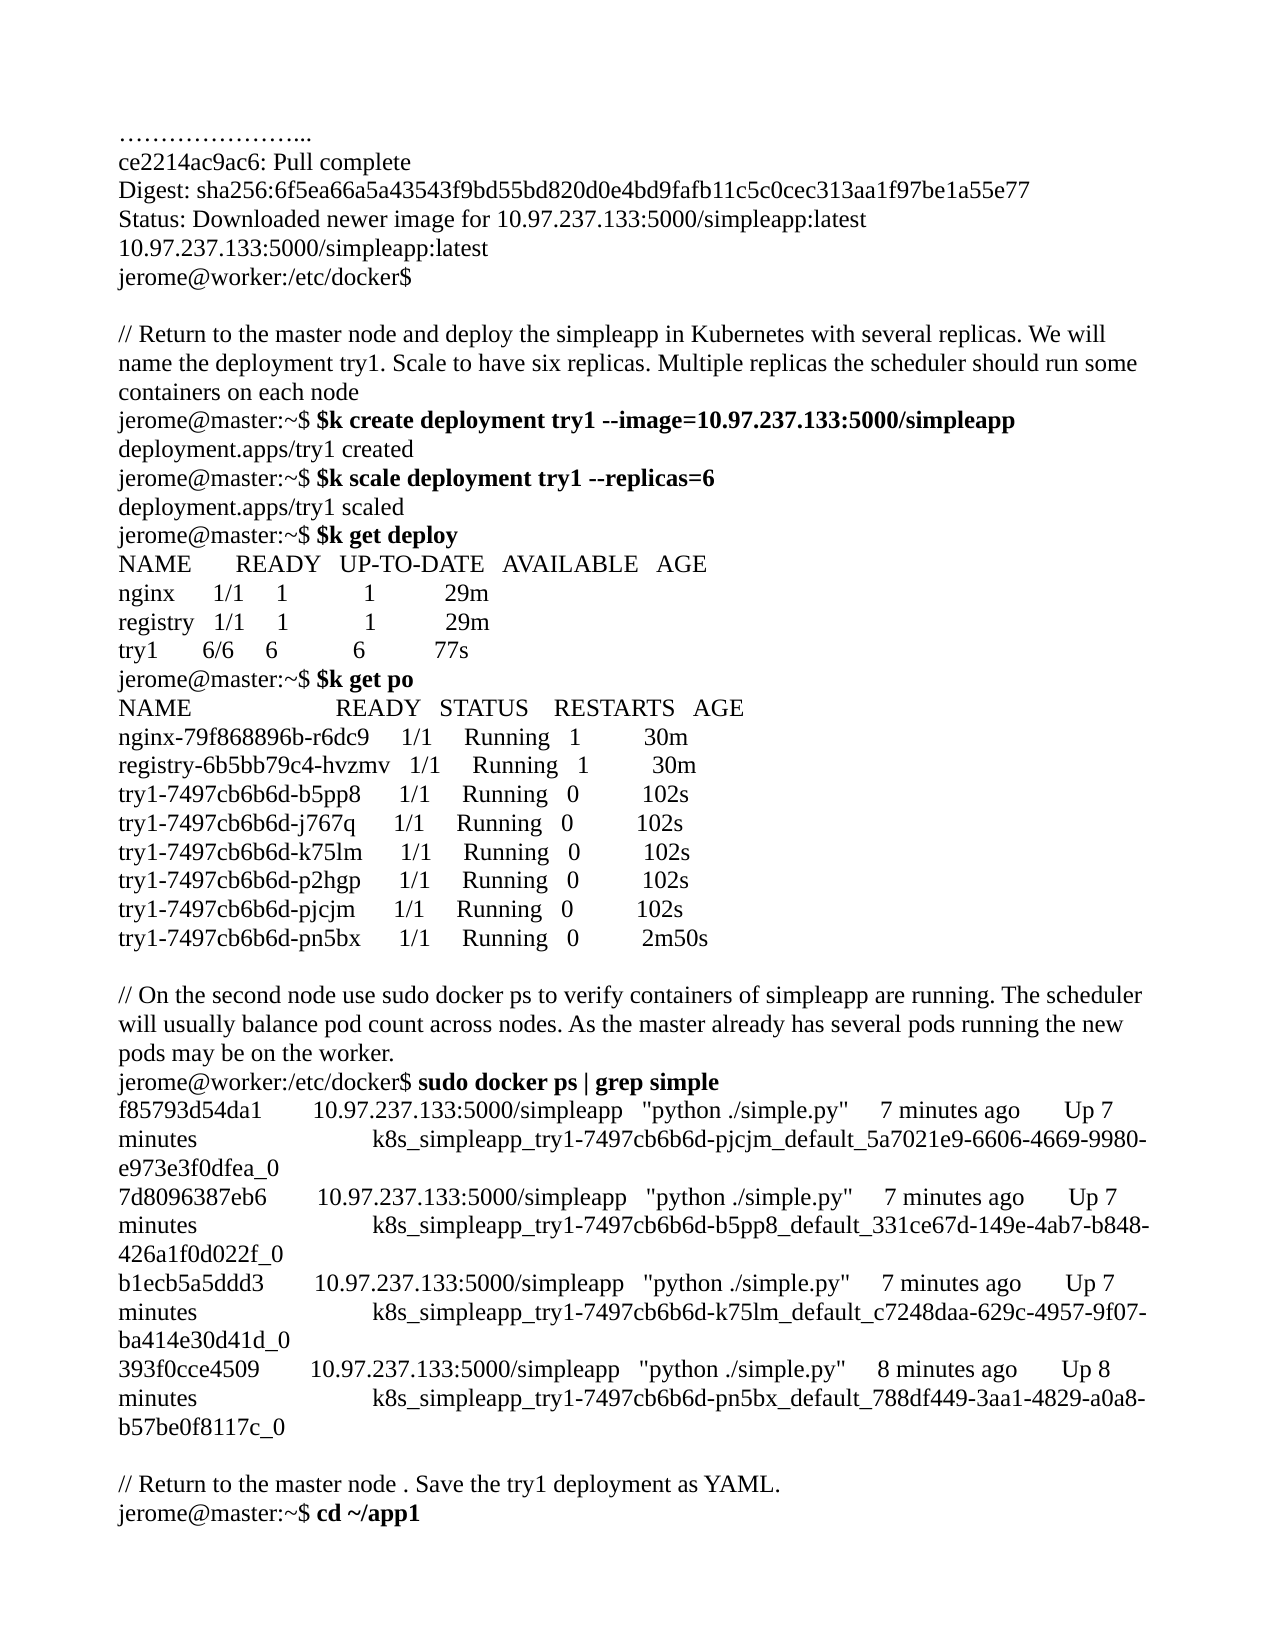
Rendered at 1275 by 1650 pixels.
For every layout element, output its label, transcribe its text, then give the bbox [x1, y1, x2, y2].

text 393f0cce4509 10.97.237.133:5000/simpleapp "python ./simple.py" 8 minutes ago Up 8 minutes k8s_simpleapp_try1-7497cb6b6d-pn5bx_default_788df449-3aa1-4829-a0a8-b57be0f8117c_0 [118, 1354, 1157, 1441]
text jerome@master:~$ $k get deploy [118, 521, 1157, 549]
text nginx-79f868896b-r6dc9 1/1 Running 1 30m [118, 722, 1157, 751]
text NAME READY STATUS RESTARTS AGE [118, 693, 1157, 722]
text try1 6/6 6 6 77s [118, 636, 1157, 664]
text try1-7497cb6b6d-p2hgp 1/1 Running 0 102s [118, 866, 1157, 894]
text registry 1/1 1 1 29m [118, 607, 1157, 636]
text try1-7497cb6b6d-b5pp8 1/1 Running 0 102s [118, 779, 1157, 808]
text jerome@master:~$ $k scale deployment try1 --replicas=6 [118, 463, 1157, 492]
text // On the second node use sudo docker ps to verify containers of simpleapp are running. The scheduler will usually balance pod count across nodes. As the master already has several pods running the new pods may be on the worker. [118, 981, 1157, 1067]
text …………………... [118, 118, 1157, 147]
text try1-7497cb6b6d-k75lm 1/1 Running 0 102s [118, 837, 1157, 866]
text deployment.apps/try1 scaled [118, 492, 1157, 521]
text deployment.apps/try1 created [118, 434, 1157, 463]
text try1-7497cb6b6d-j767q 1/1 Running 0 102s [118, 808, 1157, 837]
text // Return to the master node and deploy the simpleapp in Kubernetes with several replicas. We will name the deployment try1. Scale to have six replicas. Multiple replicas the scheduler should run some containers on each node [118, 319, 1157, 406]
text 10.97.237.133:5000/simpleapp:latest [118, 233, 1157, 262]
text Status: Downloaded newer image for 10.97.237.133:5000/simpleapp:latest [118, 204, 1157, 233]
text jerome@master:~$ cd ~/app1 [118, 1498, 1157, 1527]
text nginx 1/1 1 1 29m [118, 578, 1157, 607]
text jerome@master:~$ $k create deployment try1 --image=10.97.237.133:5000/simpleapp [118, 406, 1157, 434]
text NAME READY UP-TO-DATE AVAILABLE AGE [118, 549, 1157, 578]
text 7d8096387eb6 10.97.237.133:5000/simpleapp "python ./simple.py" 7 minutes ago Up 7 minutes k8s_simpleapp_try1-7497cb6b6d-b5pp8_default_331ce67d-149e-4ab7-b848-426a1f0d022f_0 [118, 1182, 1157, 1268]
text jerome@master:~$ $k get po [118, 664, 1157, 693]
text try1-7497cb6b6d-pn5bx 1/1 Running 0 2m50s [118, 923, 1157, 952]
text f85793d54da1 10.97.237.133:5000/simpleapp "python ./simple.py" 7 minutes ago Up 7 minutes k8s_simpleapp_try1-7497cb6b6d-pjcjm_default_5a7021e9-6606-4669-9980-e973e3f0dfea_0 [118, 1096, 1157, 1182]
text try1-7497cb6b6d-pjcjm 1/1 Running 0 102s [118, 894, 1157, 923]
text ce2214ac9ac6: Pull complete [118, 147, 1157, 176]
text registry-6b5bb79c4-hvzmv 1/1 Running 1 30m [118, 751, 1157, 779]
text jerome@worker:/etc/docker$ [118, 262, 1157, 319]
text jerome@worker:/etc/docker$ sudo docker ps | grep simple [118, 1067, 1157, 1096]
text b1ecb5a5ddd3 10.97.237.133:5000/simpleapp "python ./simple.py" 7 minutes ago Up 7 minutes k8s_simpleapp_try1-7497cb6b6d-k75lm_default_c7248daa-629c-4957-9f07-ba414e30d41d_0 [118, 1268, 1157, 1354]
text Digest: sha256:6f5ea66a5a43543f9bd55bd820d0e4bd9fafb11c5c0cec313aa1f97be1a55e77 [118, 176, 1157, 204]
text // Return to the master node . Save the try1 deployment as YAML. [118, 1469, 1157, 1498]
